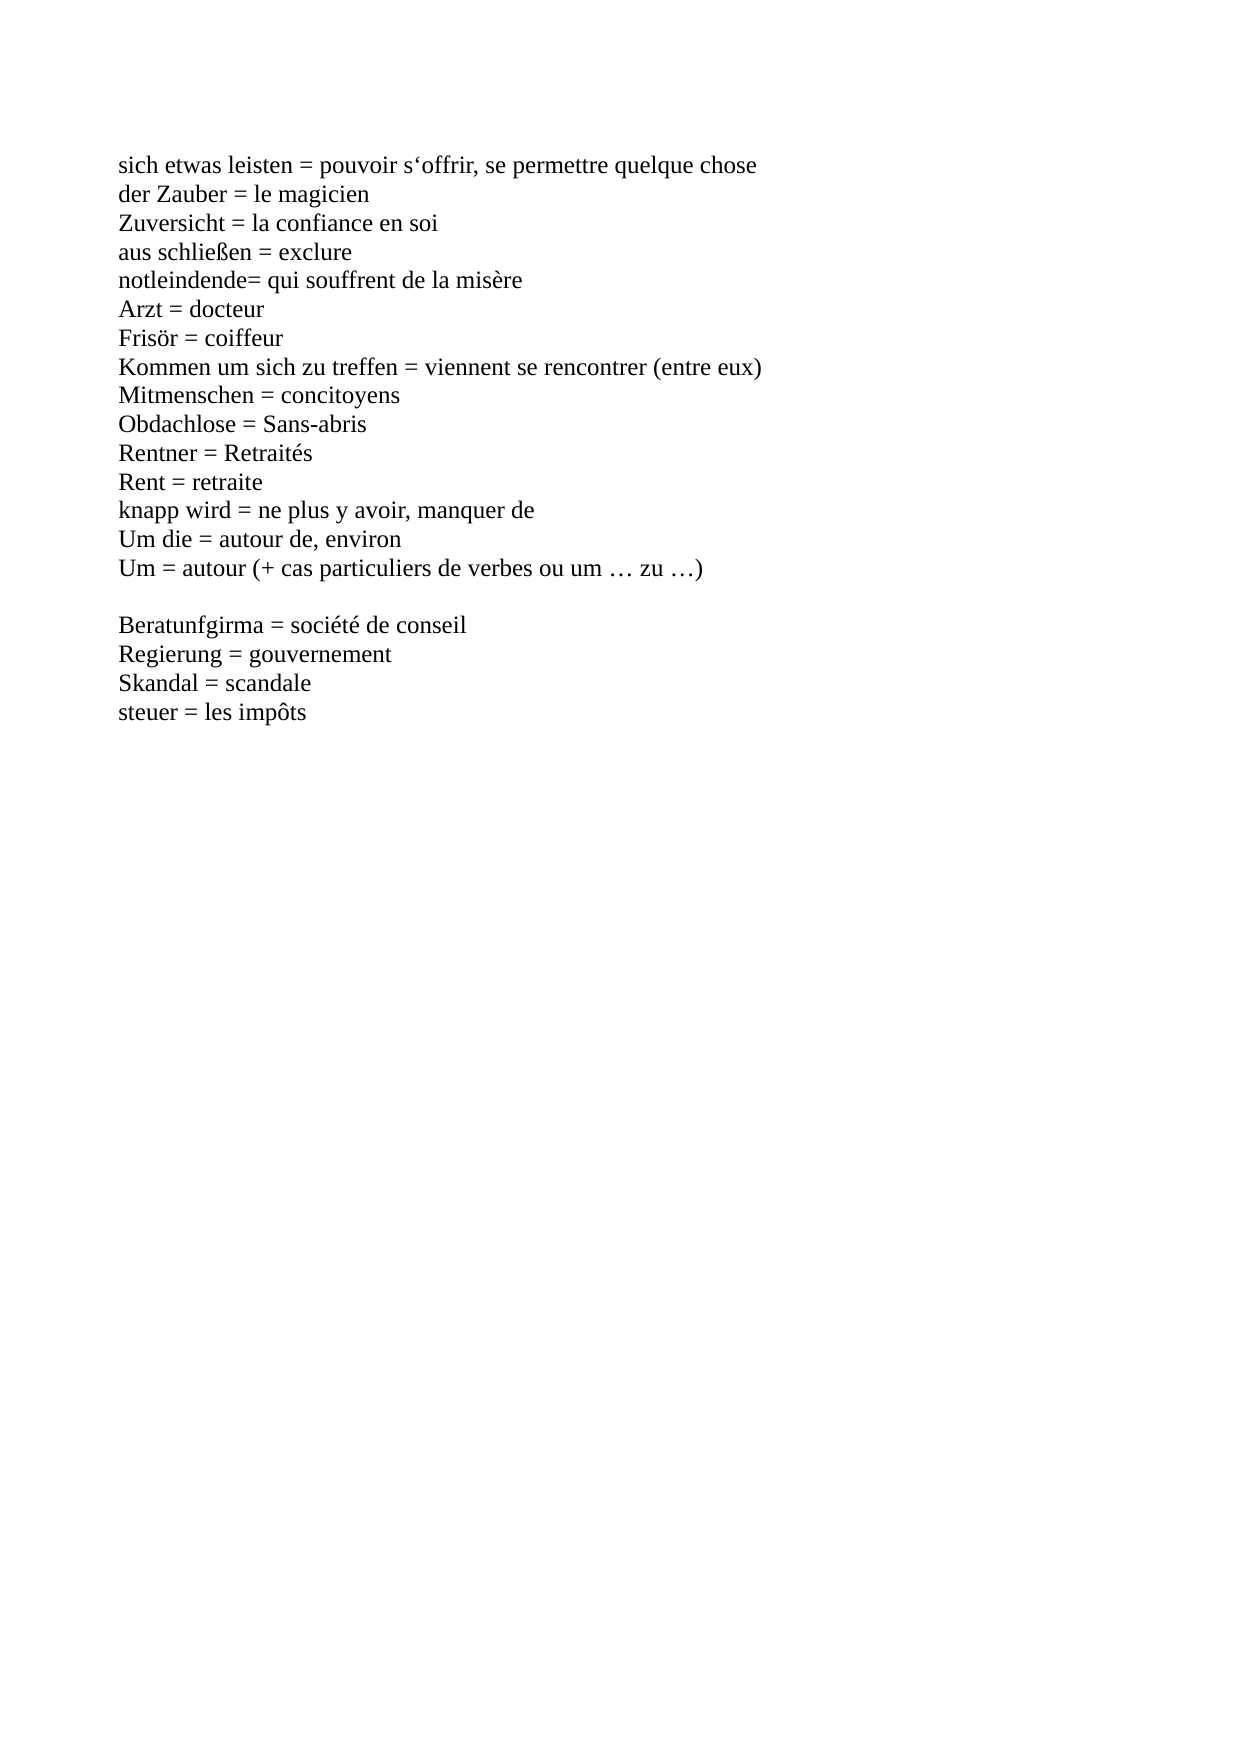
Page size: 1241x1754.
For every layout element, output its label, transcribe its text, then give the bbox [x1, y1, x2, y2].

text Frisör = coiffeur [118, 323, 1122, 352]
text knapp wird = ne plus y avoir, manquer de [118, 496, 1122, 524]
text Um = autour (+ cas particuliers de verbes ou um … zu …) [118, 553, 1122, 582]
text Um die = autour de, environ [118, 524, 1122, 553]
text Zuversicht = la confiance en soi [118, 208, 1122, 237]
text Rent = retraite [118, 467, 1122, 496]
text aus schließen = exclure [118, 237, 1122, 266]
text Obdachlose = Sans-abris [118, 409, 1122, 438]
text Skandal = scandale [118, 668, 1122, 697]
text steuer = les impôts [118, 697, 1122, 726]
text Beratunfgirma = société de conseil [118, 611, 1122, 639]
text sich etwas leisten = pouvoir s‘offrir, se permettre quelque chose [118, 151, 1122, 179]
text der Zauber = le magicien [118, 179, 1122, 208]
text Regierung = gouvernement [118, 639, 1122, 668]
text Kommen um sich zu treffen = viennent se rencontrer (entre eux) [118, 352, 1122, 381]
text Mitmenschen = concitoyens [118, 381, 1122, 409]
text Arzt = docteur [118, 294, 1122, 323]
text notleindende= qui souffrent de la misère [118, 266, 1122, 294]
text Rentner = Retraités [118, 438, 1122, 467]
